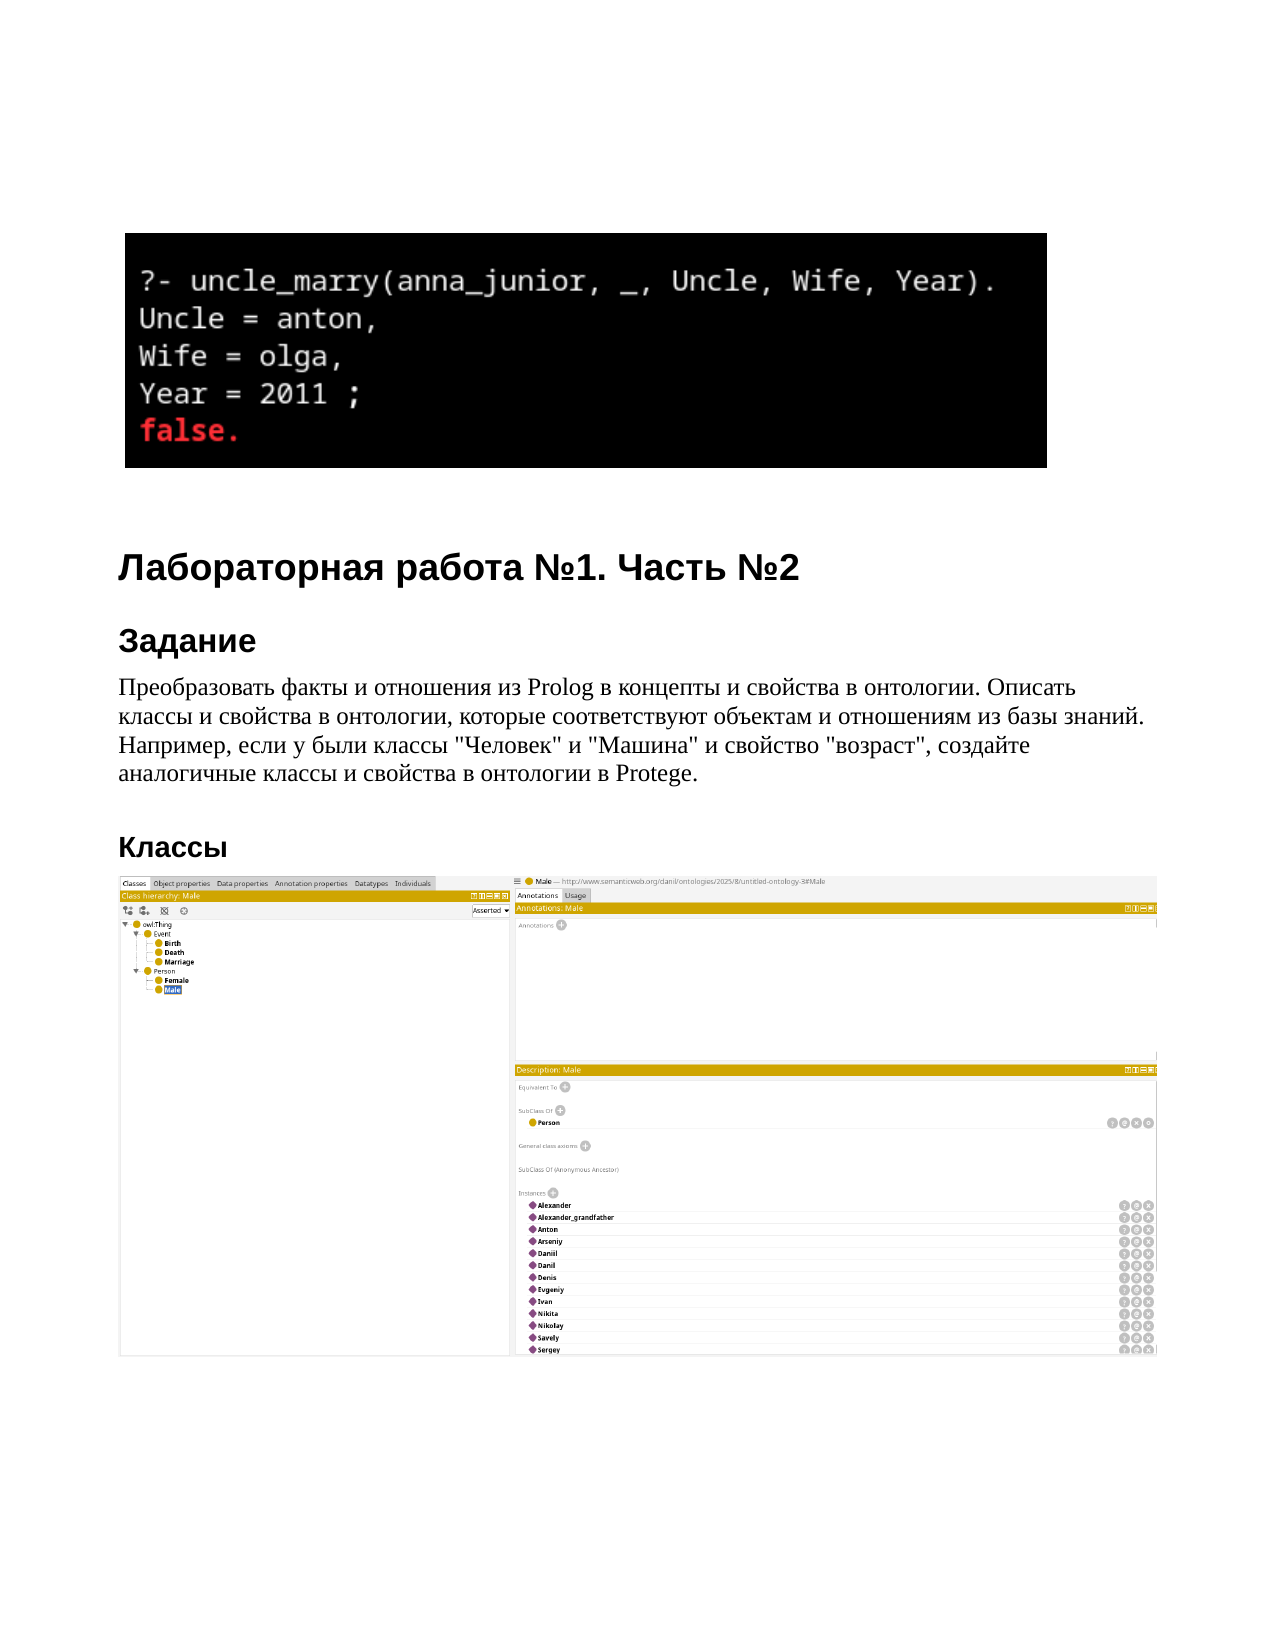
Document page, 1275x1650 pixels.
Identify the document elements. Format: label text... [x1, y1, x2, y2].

picture [125, 233, 1047, 468]
picture [118, 876, 1157, 1357]
text Преобразовать факты и отношения из Prolog в концепты и свойства в онтологии. Описать классы и свойства в онтологии, которые соответствуют объектам и отношениям из базы знаний. Например, если у были классы "Человек" и "Машина" и свойство "возраст", создайте аналогичные классы и свойства в онтологии в Protege. [118, 672, 1157, 787]
subtitle Классы [118, 831, 1157, 864]
subtitle Лабораторная работа №1. Часть №2 [118, 545, 1157, 588]
subtitle Задание [118, 621, 1157, 660]
